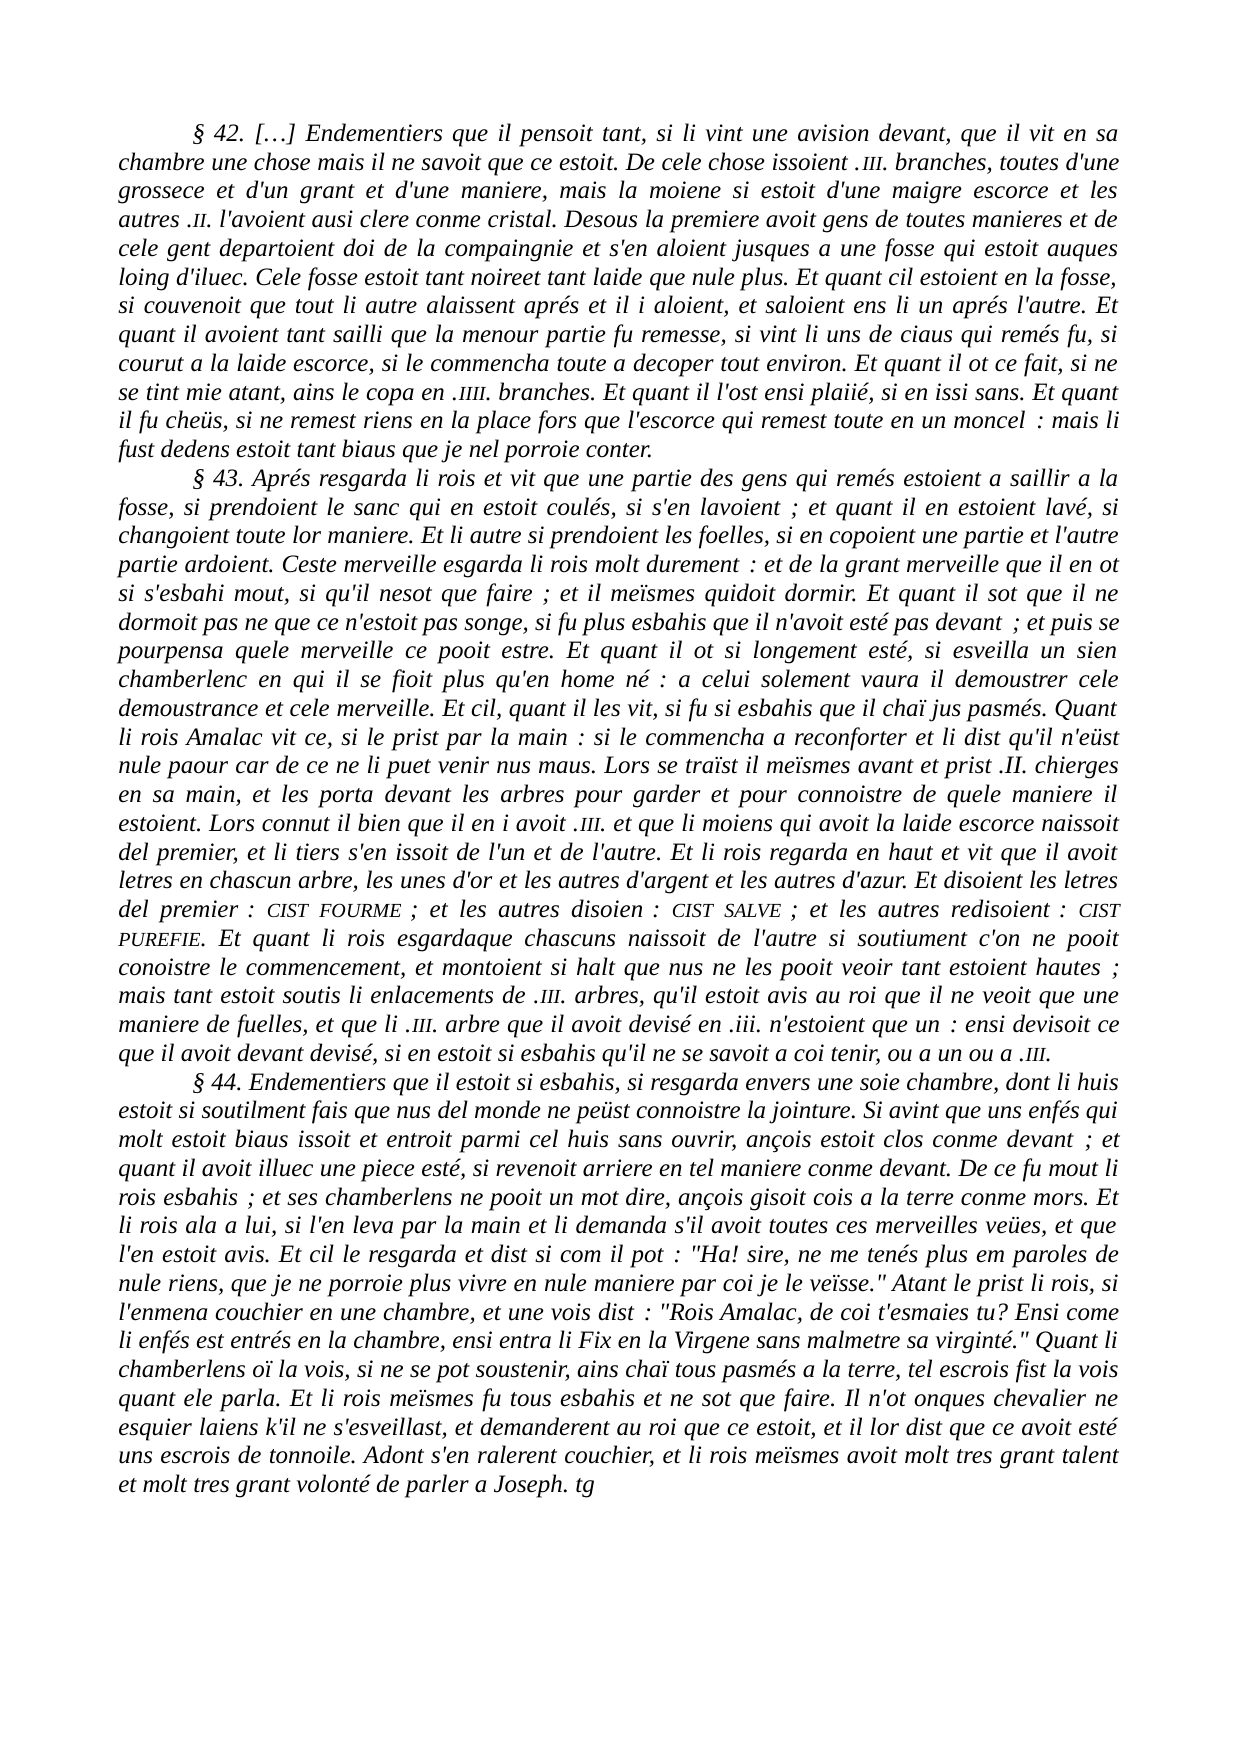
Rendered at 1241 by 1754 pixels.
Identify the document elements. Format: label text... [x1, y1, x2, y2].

text § 43. Aprés resgarda li rois et vit que une partie des gens qui remés estoient a saillir a la fosse, si prendoient le sanc qui en estoit coulés, si s'en lavoient ; et quant il en estoient lavé, si changoient toute lor maniere. Et li autre si prendoient les foelles, si en copoient une partie et l'autre partie ardoient. Ceste merveille esgarda li rois molt durement : et de la grant merveille que il en ot si s'esbahi mout, si qu'il nesot que faire ; et il meïsmes quidoit dormir. Et quant il sot que il ne dormoit pas ne que ce n'estoit pas songe, si fu plus esbahis que il n'avoit esté pas devant ; et puis se pourpensa quele merveille ce pooit estre. Et quant il ot si longement esté, si esveilla un sien chamberlenc en qui il se fioit plus qu'en home né : a celui solement vaura il demoustrer cele demoustrance et cele merveille. Et cil, quant il les vit, si fu si esbahis que il chaï jus pasmés. Quant li rois Amalac vit ce, si le prist par la main : si le commencha a reconforter et li dist qu'il n'eüst nule paour car de ce ne li puet venir nus maus. Lors se traïst il meïsmes avant et prist .II. chierges en sa main, et les porta devant les arbres pour garder et pour connoistre de quele maniere il estoient. Lors connut il bien que il en i avoit .iii. et que li moiens qui avoit la laide escorce naissoit del premier, et li tiers s'en issoit de l'un et de l'autre. Et li rois regarda en haut et vit que il avoit letres en chascun arbre, les unes d'or et les autres d'argent et les autres d'azur. Et disoient les letres del premier : cist fourme ; et les autres disoien : cist salve ; et les autres redisoient : cist purefie. Et quant li rois esgardaque chascuns naissoit de l'autre si soutiument c'on ne pooit conoistre le commencement, et montoient si halt que nus ne les pooit veoir tant estoient hautes ; mais tant estoit soutis li enlacements de .iii. arbres, qu'il estoit avis au roi que il ne veoit que une maniere de fuelles, et que li .iii. arbre que il avoit devisé en .iii. n'estoient que un : ensi devisoit ce que il avoit devant devisé, si en estoit si esbahis qu'il ne se savoit a coi tenir, ou a un ou a .iii. [118, 463, 1122, 1067]
text § 42. […] Endementiers que il pensoit tant, si li vint une avision devant, que il vit en sa chambre une chose mais il ne savoit que ce estoit. De cele chose issoient .iii. branches, toutes d'une grossece et d'un grant et d'une maniere, mais la moiene si estoit d'une maigre escorce et les autres .ii. l'avoient ausi clere conme cristal. Desous la premiere avoit gens de toutes manieres et de cele gent departoient doi de la compaingnie et s'en aloient jusques a une fosse qui estoit auques loing d'iluec. Cele fosse estoit tant noireet tant laide que nule plus. Et quant cil estoient en la fosse, si couvenoit que tout li autre alaissent aprés et il i aloient, et saloient ens li un aprés l'autre. Et quant il avoient tant sailli que la menour partie fu remesse, si vint li uns de ciaus qui remés fu, si courut a la laide escorce, si le commencha toute a decoper tout environ. Et quant il ot ce fait, si ne se tint mie atant, ains le copa en .iiii. branches. Et quant il l'ost ensi plaiié, si en issi sans. Et quant il fu cheüs, si ne remest riens en la place fors que l'escorce qui remest toute en un moncel : mais li fust dedens estoit tant biaus que je nel porroie conter. [118, 118, 1122, 463]
text § 44. Endementiers que il estoit si esbahis, si resgarda envers une soie chambre, dont li huis estoit si soutilment fais que nus del monde ne peüst connoistre la jointure. Si avint que uns enfés qui molt estoit biaus issoit et entroit parmi cel huis sans ouvrir, ançois estoit clos conme devant ; et quant il avoit illuec une piece esté, si revenoit arriere en tel maniere conme devant. De ce fu mout li rois esbahis ; et ses chamberlens ne pooit un mot dire, ançois gisoit cois a la terre conme mors. Et li rois ala a lui, si l'en leva par la main et li demanda s'il avoit toutes ces merveilles veües, et que l'en estoit avis. Et cil le resgarda et dist si com il pot : "Ha! sire, ne me tenés plus em paroles de nule riens, que je ne porroie plus vivre en nule maniere par coi je le veïsse." Atant le prist li rois, si l'enmena couchier en une chambre, et une vois dist : "Rois Amalac, de coi t'esmaies tu? Ensi come li enfés est entrés en la chambre, ensi entra li Fix en la Virgene sans malmetre sa virginté." Quant li chamberlens oï la vois, si ne se pot soustenir, ains chaï tous pasmés a la terre, tel escrois fist la vois quant ele parla. Et li rois meïsmes fu tous esbahis et ne sot que faire. Il n'ot onques chevalier ne esquier laiens k'il ne s'esveillast, et demanderent au roi que ce estoit, et il lor dist que ce avoit esté uns escrois de tonnoile. Adont s'en ralerent couchier, et li rois meïsmes avoit molt tres grant talent et molt tres grant volonté de parler a Joseph. tg [118, 1067, 1122, 1498]
